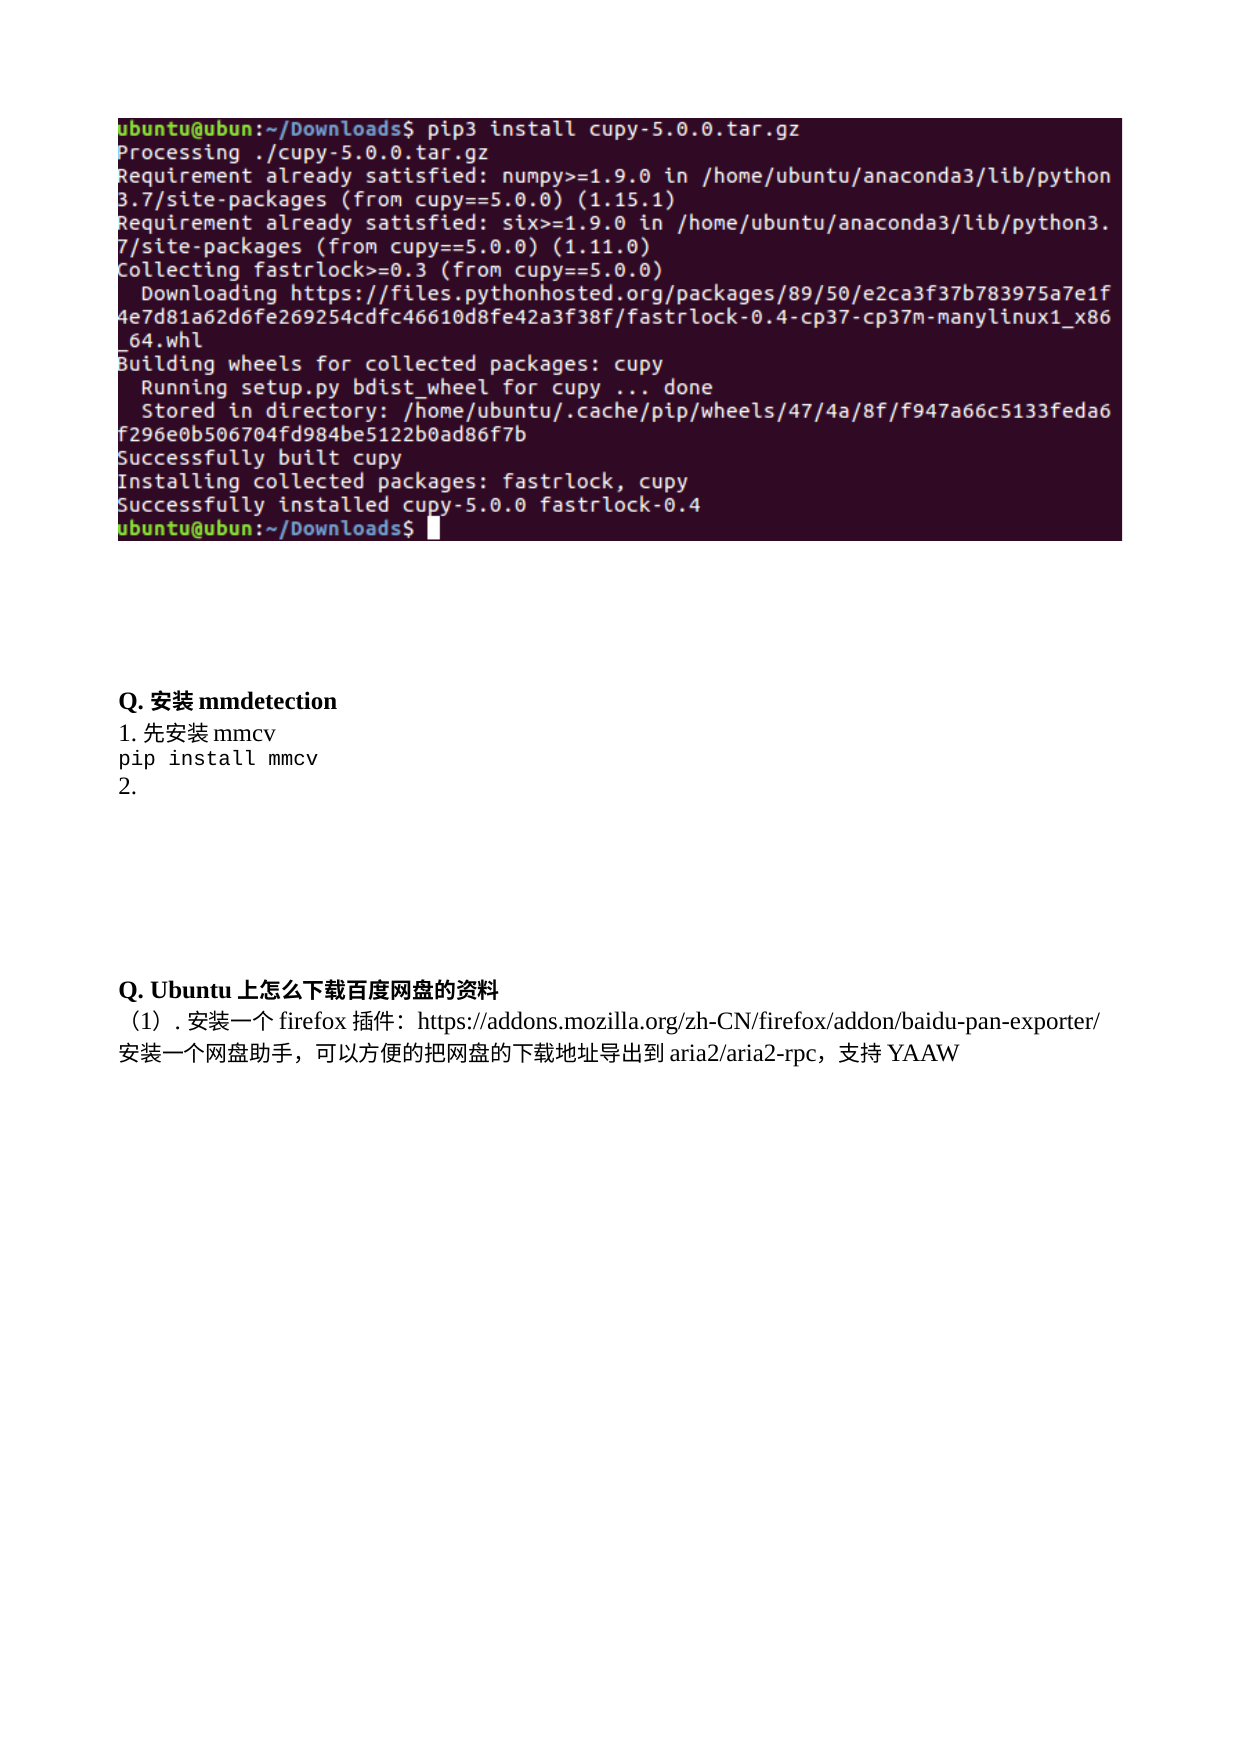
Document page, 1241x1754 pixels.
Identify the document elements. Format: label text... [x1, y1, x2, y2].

text 2. [118, 771, 1122, 800]
text （1）. 安装一个firefox插件：https://addons.mozilla.org/zh-CN/firefox/addon/baidu-pan-exporter/ [118, 1004, 1122, 1036]
text Q. Ubuntu上怎么下载百度网盘的资料 [118, 973, 1122, 1004]
text pip install mmcv [118, 748, 1122, 771]
text 安装一个网盘助手，可以方便的把网盘的下载地址导出到aria2/aria2-rpc，支持YAAW [118, 1036, 1122, 1068]
picture [118, 118, 1123, 541]
text Q. 安装mmdetection [118, 684, 1122, 716]
text 1. 先安装mmcv [118, 716, 1122, 748]
